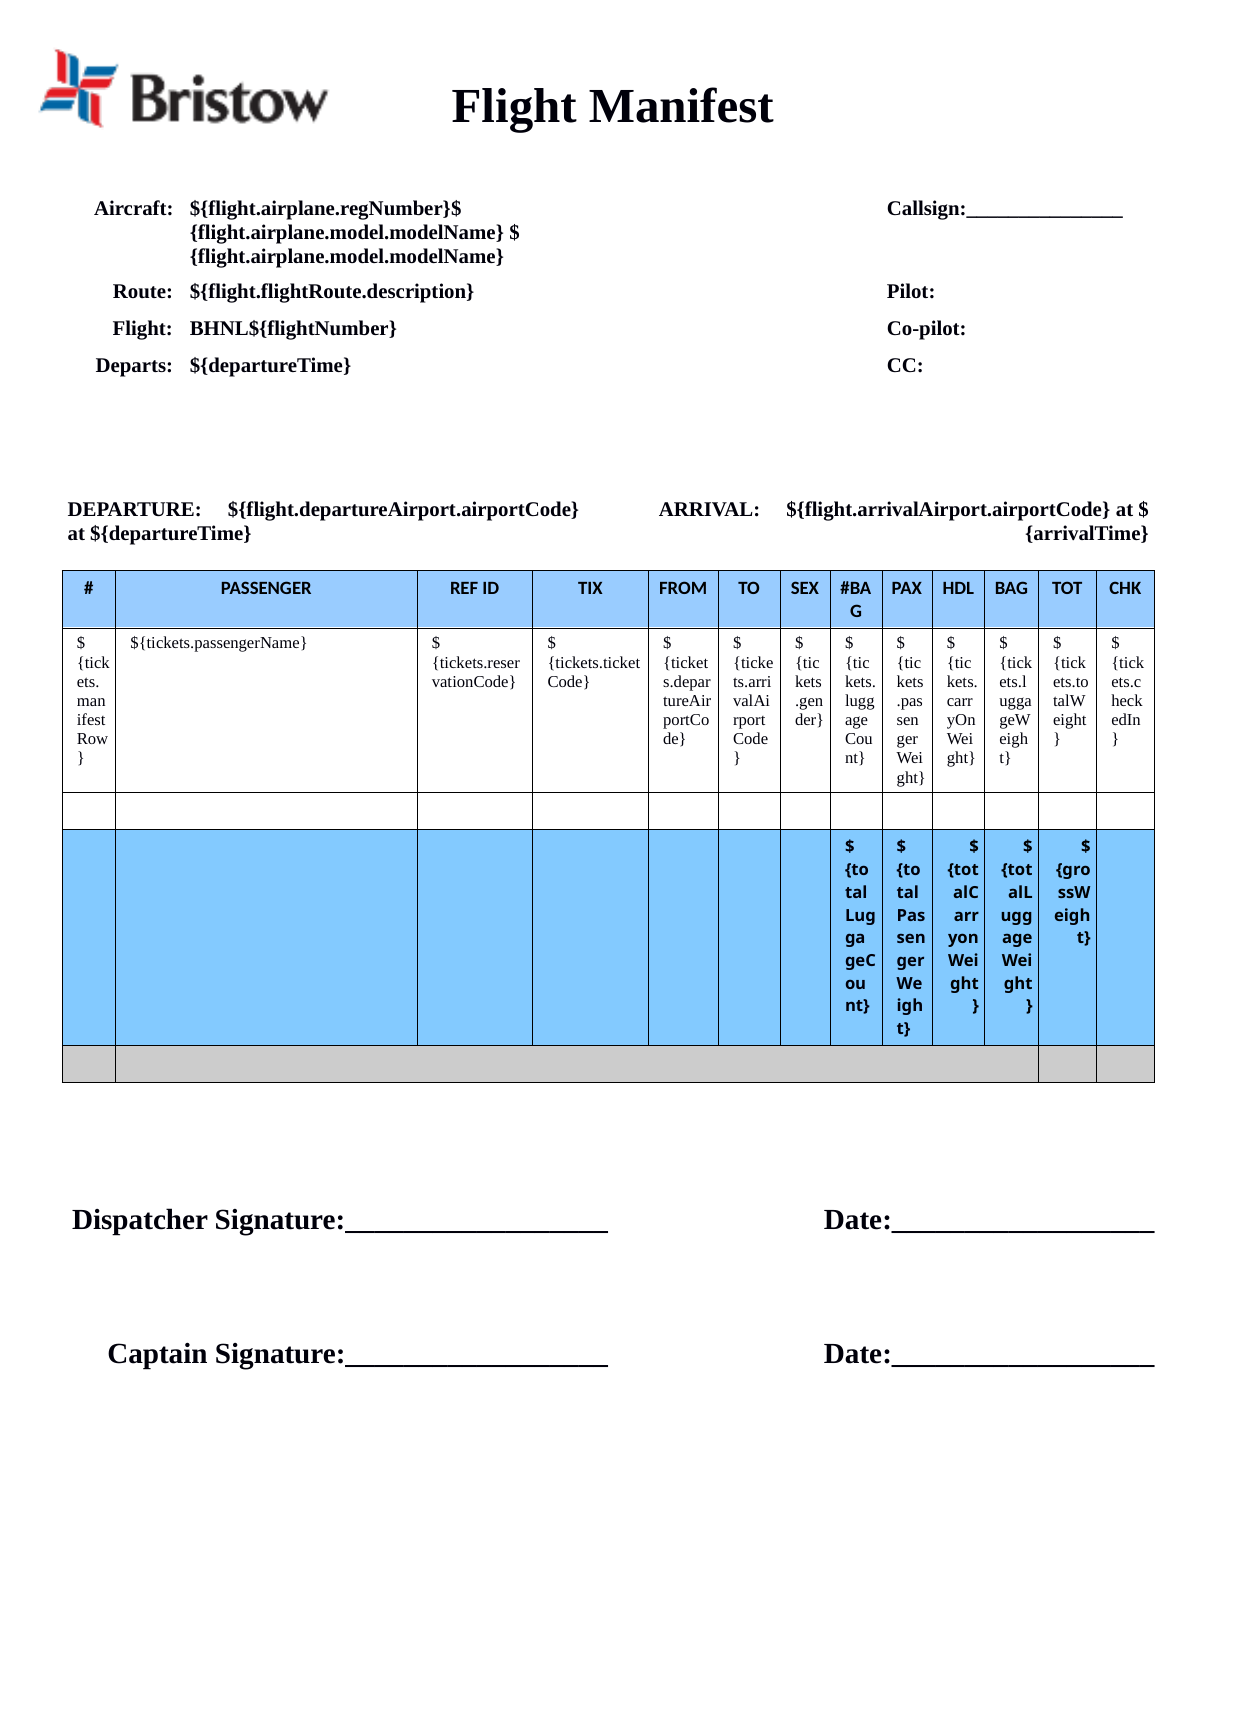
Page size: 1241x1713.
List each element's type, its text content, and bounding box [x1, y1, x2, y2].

table_cell ${tickets.reservationCode} [418, 629, 532, 792]
table_cell ${flight.flightRoute.description} [184, 274, 608, 311]
table_cell Route: [62, 274, 184, 311]
table_cell [719, 793, 780, 829]
table_header DEPARTURE: ${flight.departureAirport.airportCode} at ${departureTime} [62, 491, 596, 551]
table_cell [831, 793, 882, 829]
table_header #BAG [831, 571, 882, 627]
table_cell [1039, 793, 1096, 829]
table_cell ${tickets.luggageCount} [831, 629, 882, 792]
table_cell ${tickets.gender} [781, 629, 830, 792]
table_header TOT [1039, 571, 1096, 627]
table_cell ${totalLuggageWeight} [985, 830, 1038, 1045]
table_header BAG [985, 571, 1038, 627]
table_cell ${tickets.passengerName} [116, 629, 417, 792]
table_cell [883, 793, 932, 829]
table_cell Captain Signature:__________________ [62, 1336, 608, 1369]
table_cell [533, 793, 648, 829]
table_cell [63, 1046, 115, 1082]
table_cell ${tickets.carryOnWeight} [933, 629, 984, 792]
table_header Date:__________________ [608, 1202, 1154, 1235]
table_cell ${tickets.ticketCode} [533, 629, 648, 792]
table_cell ${tickets.arrivalAirportCode} [719, 629, 780, 792]
table_cell [116, 1046, 1038, 1082]
table_cell ${totalCarryonWeight} [933, 830, 984, 1045]
table_cell ${tickets.manifestRow} [63, 629, 115, 792]
table_cell Date:__________________ [608, 1336, 1154, 1369]
table_cell [418, 830, 532, 1045]
table_header PAX [883, 571, 932, 627]
table_header Aircraft: [62, 190, 184, 274]
table_cell [116, 793, 417, 829]
table_cell ${tickets.checkedIn} [1097, 629, 1154, 792]
table_cell [62, 1269, 608, 1302]
table_cell ${totalPassengerWeight} [883, 830, 932, 1045]
table_cell Pilot: [881, 274, 1154, 311]
table_cell [933, 793, 984, 829]
table_cell ${departureTime} [184, 348, 608, 384]
table_header REF ID [418, 571, 532, 627]
table_header SEX [781, 571, 830, 627]
table_header [608, 190, 881, 274]
table_cell ${totalLuggageCount} [831, 830, 882, 1045]
table_header CHK [1097, 571, 1154, 627]
table_cell Departs: [62, 348, 184, 384]
table_cell [608, 274, 881, 311]
table_header FROM [649, 571, 718, 627]
table_cell BHNL${flightNumber} [184, 311, 608, 347]
table_header # [63, 571, 115, 627]
table_cell [608, 1269, 1154, 1302]
table_cell [116, 830, 417, 1045]
table_cell ${tickets.passengerWeight} [883, 629, 932, 792]
table_cell ${tickets.totalWeight} [1039, 629, 1096, 792]
table_header PASSENGER [116, 571, 417, 627]
table_cell [1097, 1046, 1154, 1082]
table_cell [781, 830, 830, 1045]
table_header ARRIVAL: ${flight.arrivalAirport.airportCode} at ${arrivalTime} [596, 491, 1154, 551]
table_cell [608, 311, 881, 347]
table_cell [63, 830, 115, 1045]
table_header HDL [933, 571, 984, 627]
table_header TIX [533, 571, 648, 627]
table_cell [608, 1235, 1154, 1269]
table_cell ${tickets.departureAirportCode} [649, 629, 718, 792]
table_cell Co-pilot: [881, 311, 1154, 347]
table_cell [62, 1303, 608, 1336]
table_cell [608, 348, 881, 384]
table_cell [62, 1235, 608, 1269]
table_header Dispatcher Signature:__________________ [62, 1202, 608, 1235]
table_cell [719, 830, 780, 1045]
table_cell [63, 793, 115, 829]
table_cell ${tickets.luggageWeight} [985, 629, 1038, 792]
table_cell [985, 793, 1038, 829]
table_cell [781, 793, 830, 829]
table_header ${flight.airplane.regNumber}${flight.airplane.model.modelName} ${flight.airplane.model.modelName} [184, 190, 608, 274]
table_cell [1097, 830, 1154, 1045]
picture [37, 47, 332, 130]
table_header TO [719, 571, 780, 627]
table_cell [1039, 1046, 1096, 1082]
table_cell [649, 793, 718, 829]
table_cell Flight: [62, 311, 184, 347]
table_cell [1097, 793, 1154, 829]
table_cell ${grossWeight} [1039, 830, 1096, 1045]
table_cell CC: [881, 348, 1154, 384]
table_header Callsign:_______________ [881, 190, 1154, 274]
table_cell [649, 830, 718, 1045]
table_cell [608, 1303, 1154, 1336]
table_cell [418, 793, 532, 829]
table_cell [533, 830, 648, 1045]
